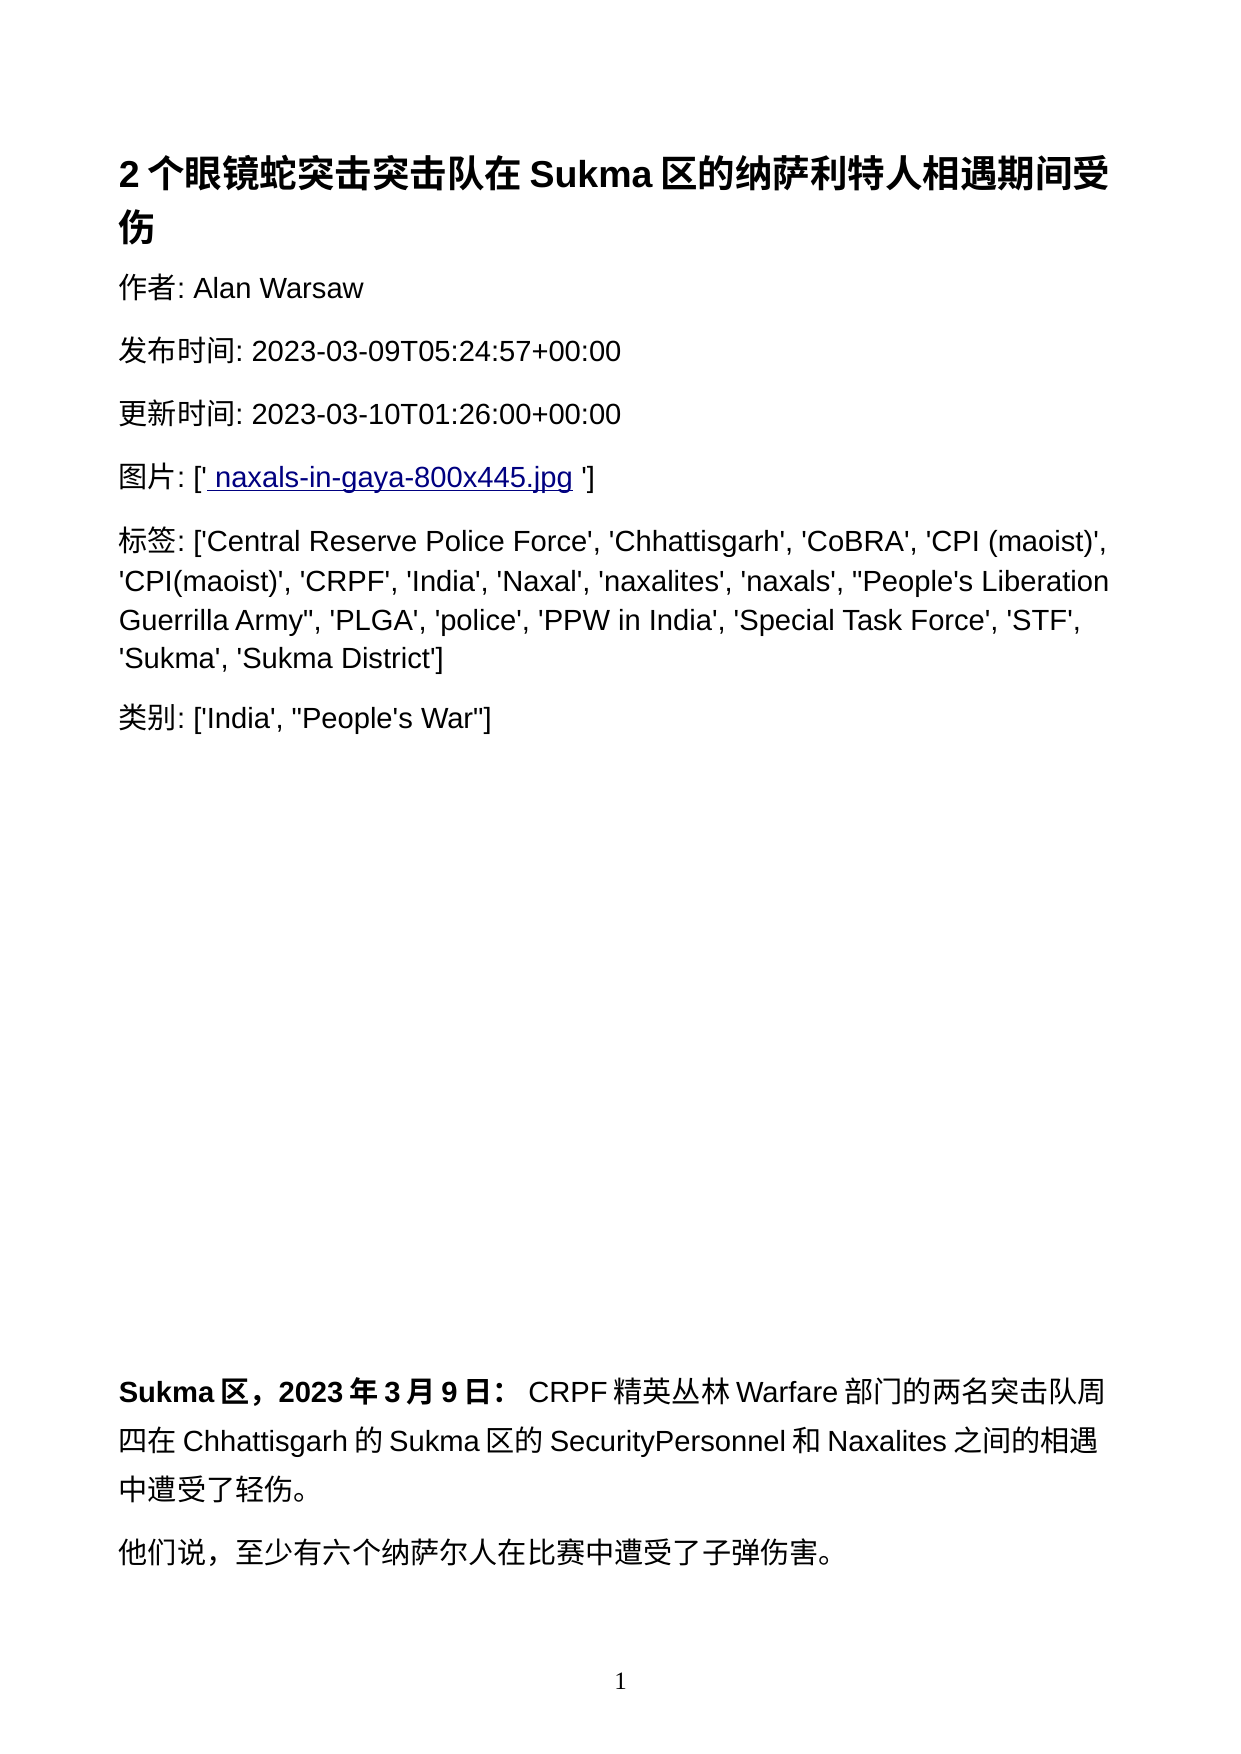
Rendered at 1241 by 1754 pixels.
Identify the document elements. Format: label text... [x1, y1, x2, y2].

text 标签: ['Central Reserve Police Force', 'Chhattisgarh', 'CoBRA', 'CPI (maoist)', 'CPI(maoist)', 'CRPF', 'India', 'Naxal', 'naxalites', 'naxals', "People's Liberation Guerrilla Army", 'PLGA', 'police', 'PPW in India', 'Special Task Force', 'STF', 'Sukma', 'Sukma District'] [118, 517, 1122, 675]
text 作者: Alan Warsaw [118, 264, 1122, 307]
text 类别: ['India', "People's War"] [118, 694, 1122, 737]
text 发布时间: 2023-03-09T05:24:57+00:00 [118, 328, 1122, 370]
text 他们说，至少有六个纳萨尔人在比赛中遭受了子弹伤害。 [118, 1529, 1122, 1572]
text 图片: [' naxals-in-gaya-800x445.jpg '] [118, 454, 1122, 496]
text Sukma区，2023年3月9日： CRPF精英丛林Warfare部门的两名突击队周四在Chhattisgarh的Sukma区的SecurityPersonnel和Naxalites之间的相遇中遭受了轻伤。 [118, 758, 1122, 1508]
text 更新时间: 2023-03-10T01:26:00+00:00 [118, 391, 1122, 433]
subtitle 2个眼镜蛇突击突击队在Sukma区的纳萨利特人相遇期间受伤 [118, 143, 1122, 252]
